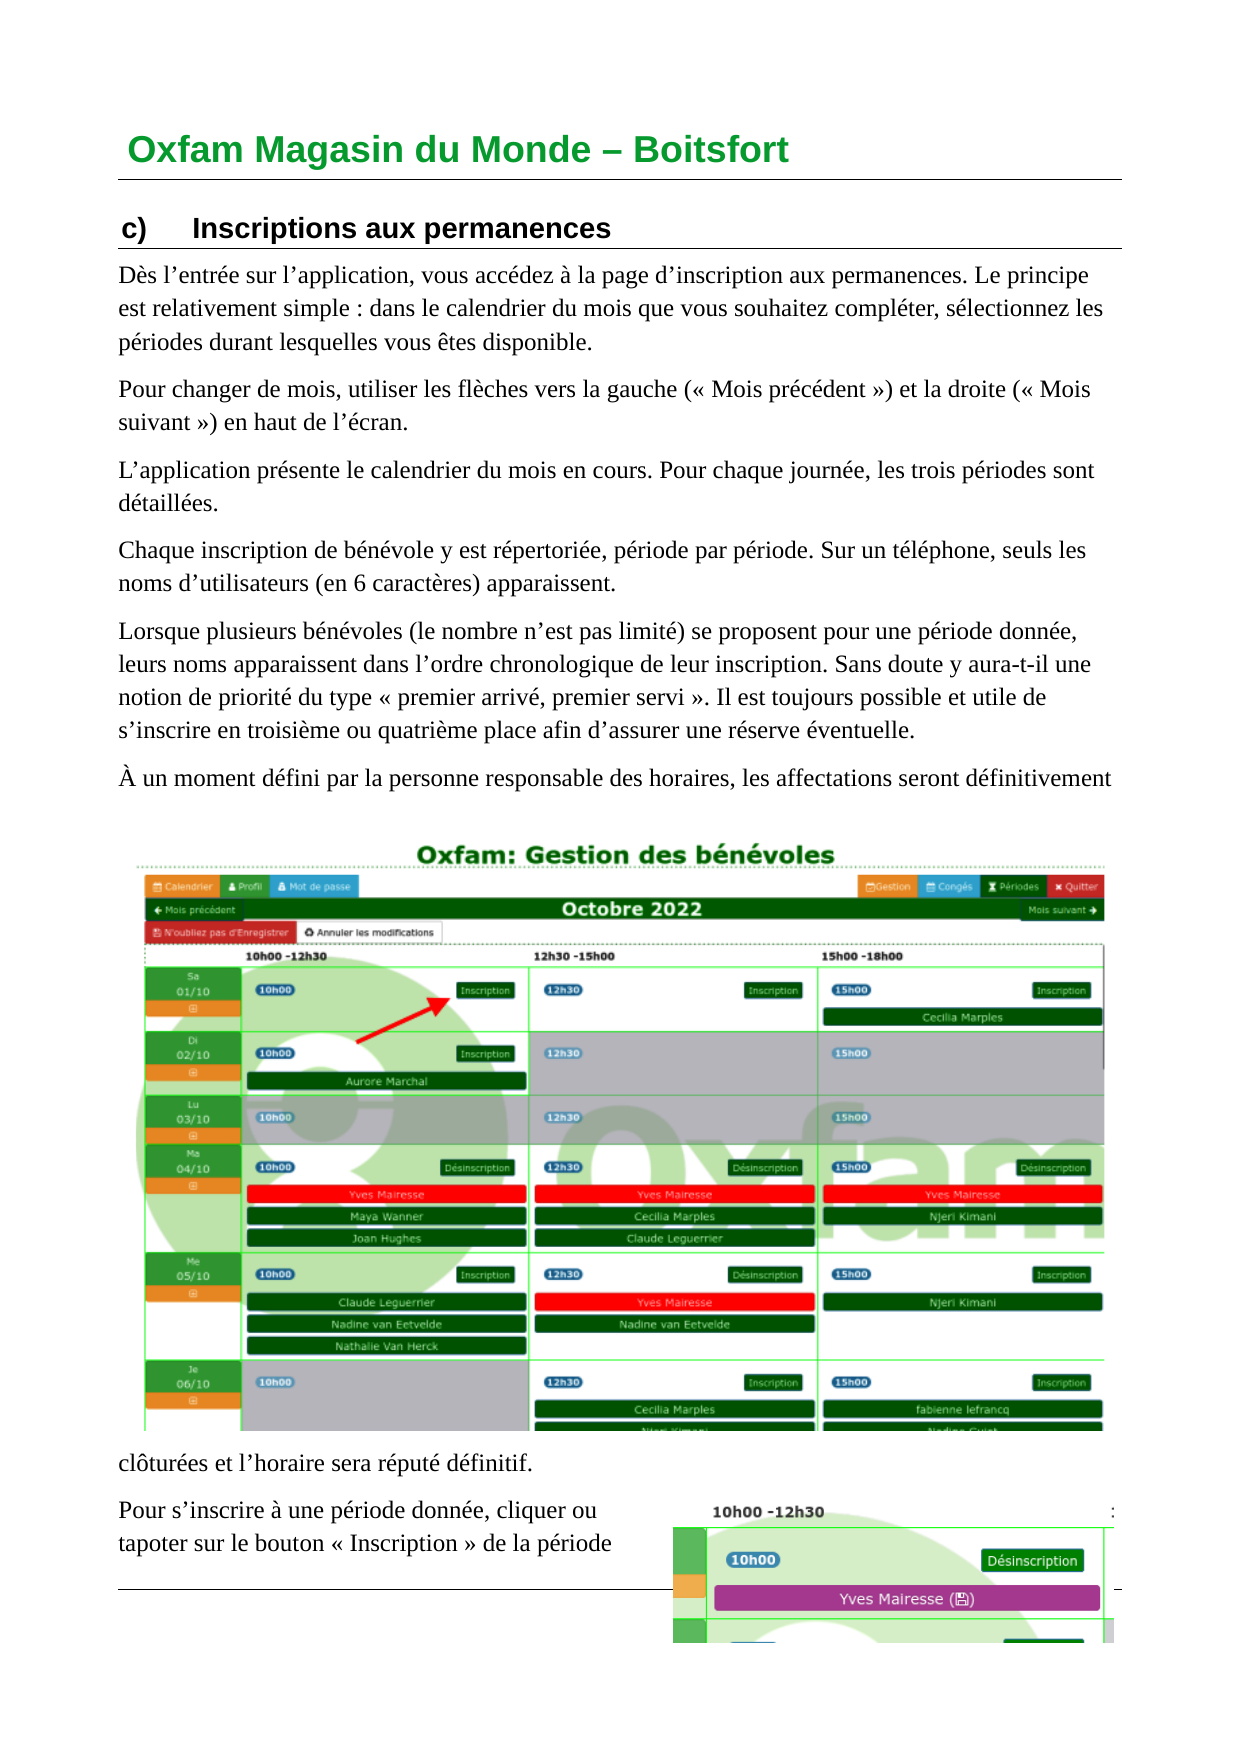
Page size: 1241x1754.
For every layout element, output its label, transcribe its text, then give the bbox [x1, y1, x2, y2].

subtitle Inscriptions aux permanences [118, 208, 1122, 248]
text Dès l’entrée sur l’application, vous accédez à la page d’inscription aux permanences. Le principe est relativement simple : dans le calendrier du mois que vous souhaitez compléter, sélectionnez les périodes durant lesquelles vous êtes disponible. [118, 261, 1122, 355]
text Lorsque plusieurs bénévoles (le nombre n’est pas limité) se proposent pour une période donnée, leurs noms apparaissent dans l’ordre chronologique de leur inscription. Sans doute y aura-t-il une notion de priorité du type « premier arrivé, premier servi ». Il est toujours possible et utile de s’inscrire en troisième ou quatrième place afin d’assurer une réserve éventuelle. [118, 616, 1122, 744]
text À un moment défini par la personne responsable des horaires, les affectations seront définitivement clôturées et l’horaire sera réputé définitif. [118, 763, 1122, 1477]
text Pour s’inscrire à une période donnée, cliquer ou tapoter sur le bouton « Inscription » de la période [118, 1496, 673, 1557]
picture [673, 1496, 1114, 1643]
text Chaque inscription de bénévole y est répertoriée, période par période. Sur un téléphone, seuls les noms d’utilisateurs (en 6 caractères) apparaissent. [118, 535, 1122, 597]
text L’application présente le calendrier du mois en cours. Pour chaque journée, les trois périodes sont détaillées. [118, 455, 1122, 517]
text Pour changer de mois, utiliser les flèches vers la gauche (« Mois précédent ») et la droite (« Mois suivant ») en haut de l’écran. [118, 374, 1122, 436]
